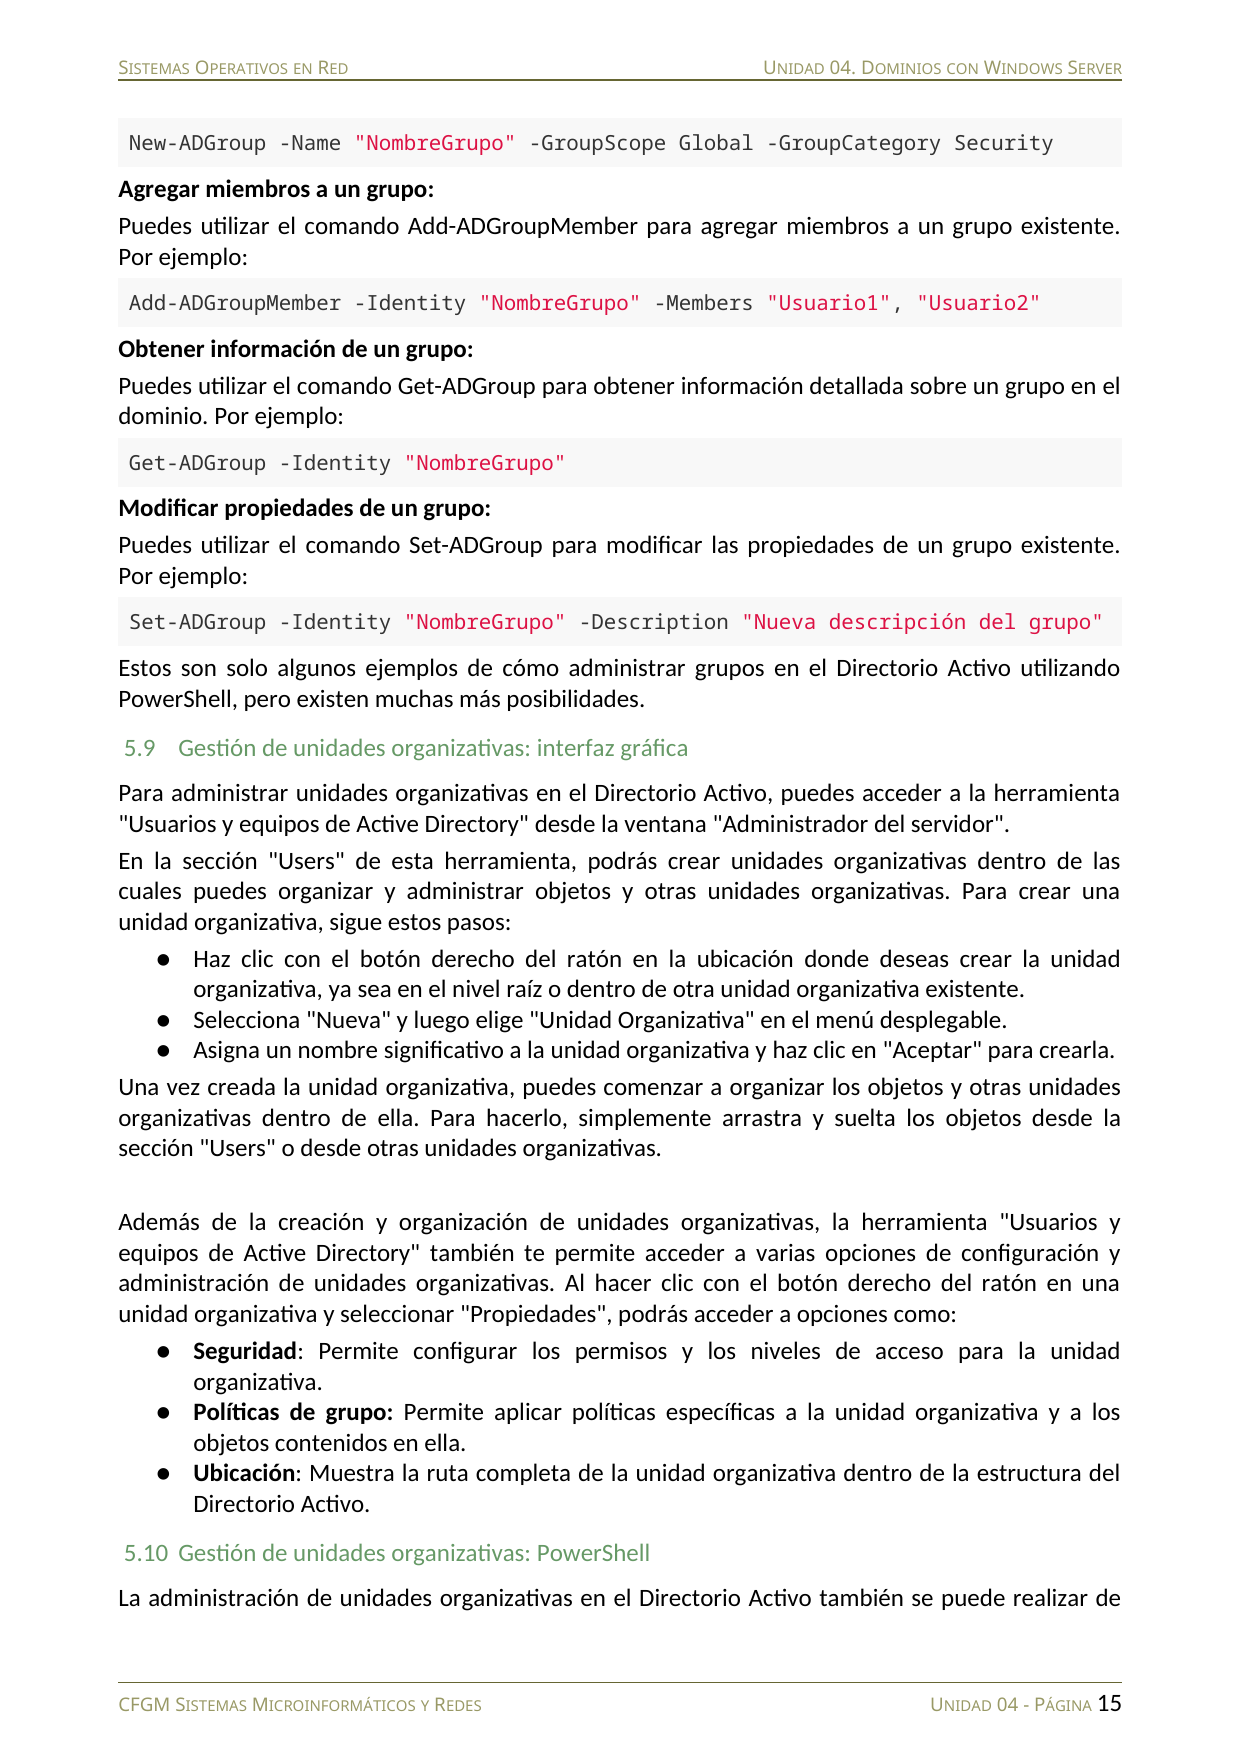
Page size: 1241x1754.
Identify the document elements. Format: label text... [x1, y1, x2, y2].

subtitle Gestión de unidades organizativas: interfaz gráfica [118, 732, 1122, 763]
table_header Add-ADGroupMember -Identity "NombreGrupo" -Members "Usuario1", "Usuario2" [118, 278, 1122, 327]
text Además de la creación y organización de unidades organizativas, la herramienta "Usuarios y equipos de Active Directory" también te permite acceder a varias opciones de configuración y administración de unidades organizativas. Al hacer clic con el botón derecho del ratón en una unidad organizativa y seleccionar "Propiedades", podrás acceder a opciones como: [118, 1207, 1122, 1329]
list Selecciona "Nueva" y luego elige "Unidad Organizativa" en el menú desplegable. [156, 1004, 1122, 1034]
list Haz clic con el botón derecho del ratón en la ubicación donde deseas crear la unidad organizativa, ya sea en el nivel raíz o dentro de otra unidad organizativa existente. [156, 943, 1122, 1004]
text Una vez creada la unidad organizativa, puedes comenzar a organizar los objetos y otras unidades organizativas dentro de ella. Para hacerlo, simplemente arrastra y suelta los objetos desde la sección "Users" o desde otras unidades organizativas. [118, 1072, 1122, 1163]
text Modificar propiedades de un grupo: [118, 493, 1122, 523]
list Seguridad: Permite configurar los permisos y los niveles de acceso para la unidad organizativa. [156, 1335, 1122, 1396]
text Agregar miembros a un grupo: [118, 173, 1122, 204]
text Puedes utilizar el comando Add-ADGroupMember para agregar miembros a un grupo existente. Por ejemplo: [118, 210, 1122, 271]
text Obtener información de un grupo: [118, 333, 1122, 363]
table_header Get-ADGroup -Identity "NombreGrupo" [118, 438, 1122, 487]
text Estos son solo algunos ejemplos de cómo administrar grupos en el Directorio Activo utilizando PowerShell, pero existen muchas más posibilidades. [118, 652, 1122, 713]
list Ubicación: Muestra la ruta completa de la unidad organizativa dentro de la estructura del Directorio Activo. [156, 1457, 1122, 1518]
text Puedes utilizar el comando Set-ADGroup para modificar las propiedades de un grupo existente. Por ejemplo: [118, 529, 1122, 591]
text Para administrar unidades organizativas en el Directorio Activo, puedes acceder a la herramienta "Usuarios y equipos de Active Directory" desde la ventana "Administrador del servidor". [118, 777, 1122, 838]
text En la sección "Users" de esta herramienta, podrás crear unidades organizativas dentro de las cuales puedes organizar y administrar objetos y otras unidades organizativas. Para crear una unidad organizativa, sigue estos pasos: [118, 845, 1122, 937]
table_header Set-ADGroup -Identity "NombreGrupo" -Description "Nueva descripción del grupo" [118, 597, 1122, 646]
list Asigna un nombre significativo a la unidad organizativa y haz clic en "Aceptar" para crearla. [156, 1034, 1122, 1065]
text Puedes utilizar el comando Get-ADGroup para obtener información detallada sobre un grupo en el dominio. Por ejemplo: [118, 370, 1122, 431]
subtitle Gestión de unidades organizativas: PowerShell [118, 1537, 1122, 1568]
list Políticas de grupo: Permite aplicar políticas específicas a la unidad organizativa y a los objetos contenidos en ella. [156, 1396, 1122, 1457]
table_header New-ADGroup -Name "NombreGrupo" -GroupScope Global -GroupCategory Security [118, 118, 1122, 167]
text La administración de unidades organizativas en el Directorio Activo también se puede realizar de [118, 1582, 1122, 1613]
